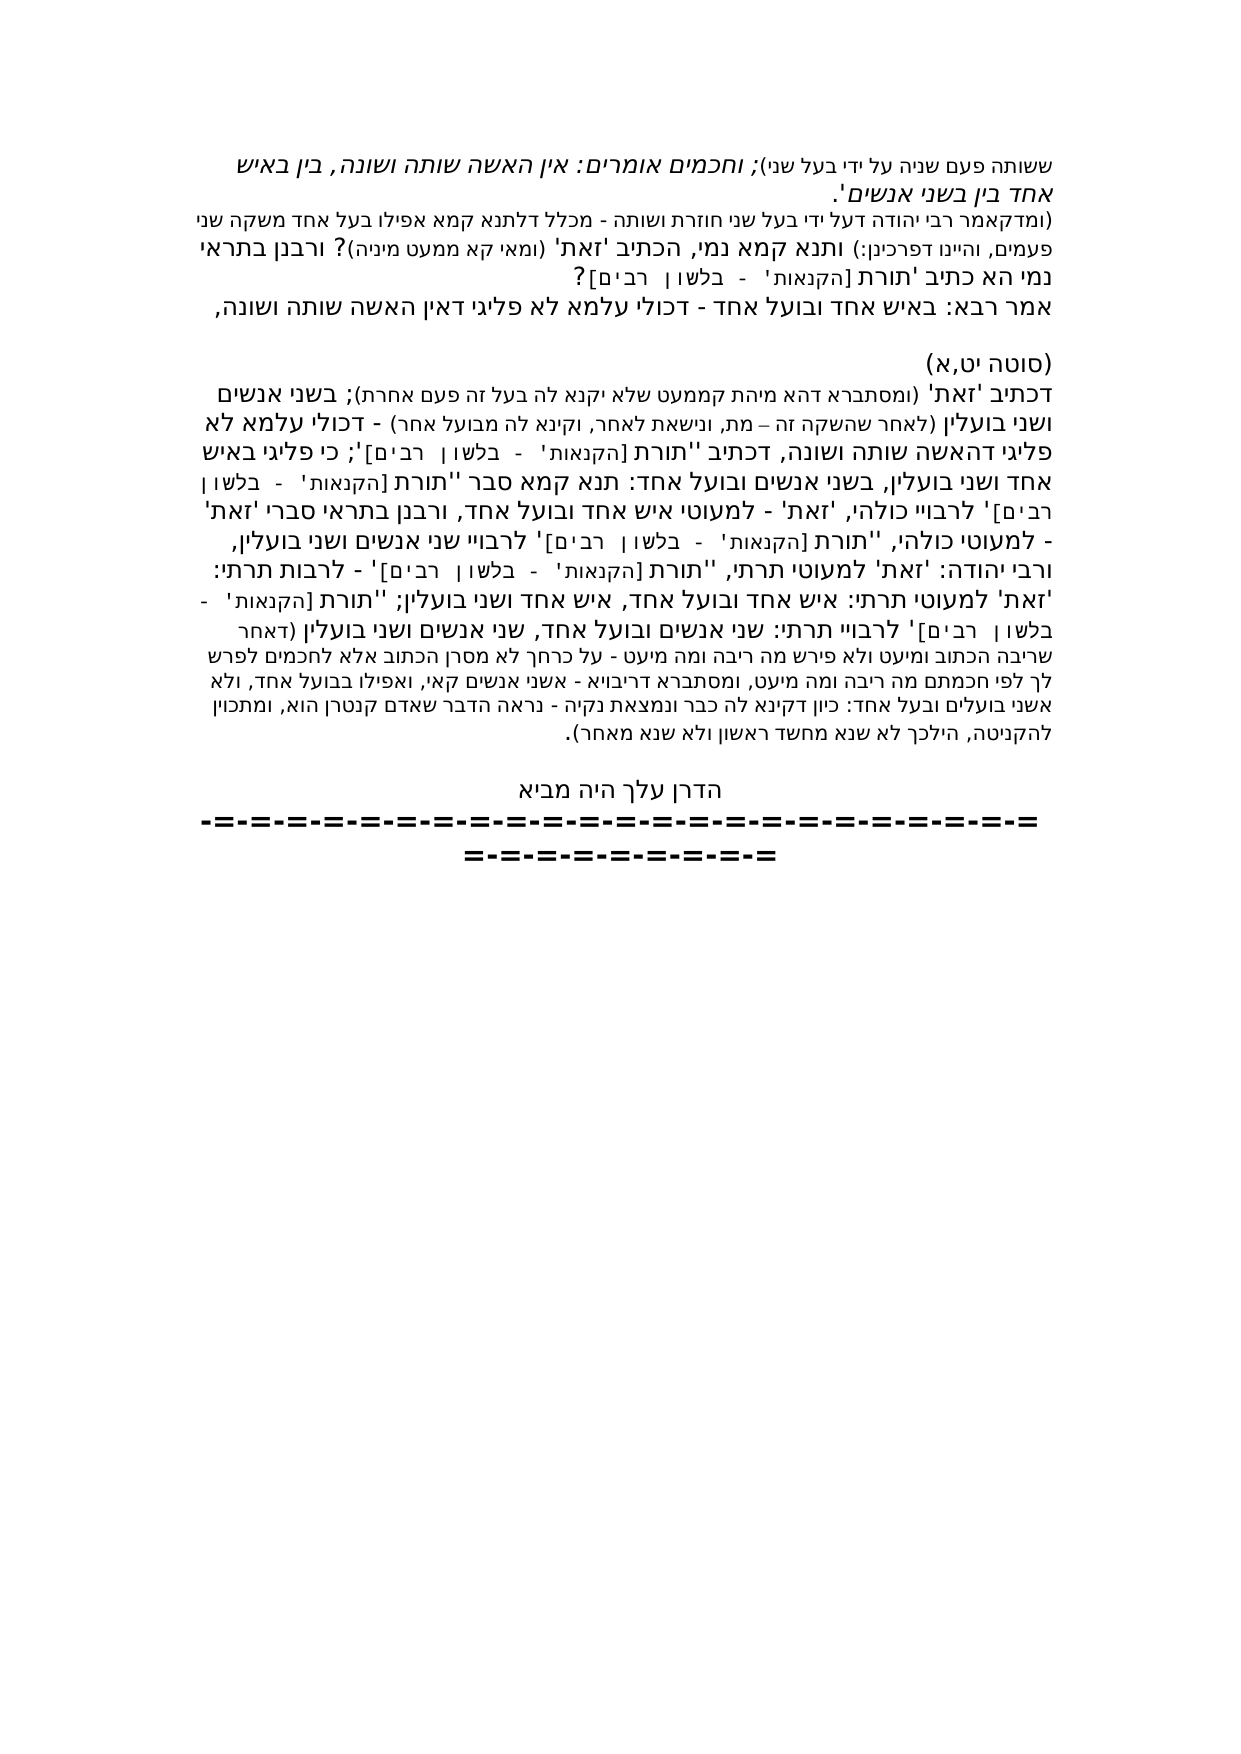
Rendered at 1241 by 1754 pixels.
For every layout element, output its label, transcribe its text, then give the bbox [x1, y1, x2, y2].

text הדרן עלך היה מביא [187, 775, 1053, 804]
text ששותה פעם שניה על ידי בעל שני); וחכמים אומרים: אין האשה שותה ושונה, בין באיש אחד בין בשני אנשים'. [187, 150, 1053, 208]
text (סוטה יט,א) [187, 349, 1053, 379]
text =-=-=-=-=-=-=-=-=-=-=-=-=-=-=-=-=-=-=-=-=-=-=-=-=-=-=-=-=-=-=-= [187, 804, 1053, 872]
text (ומדקאמר רבי יהודה דעל ידי בעל שני חוזרת ושותה - מכלל דלתנא קמא אפילו בעל אחד משקה שני פעמים, והיינו דפרכינן:) ותנא קמא נמי, הכתיב 'זאת' (ומאי קא ממעט מיניה)? ורבנן בתראי נמי הא כתיב 'תורת [הקנאות' - בלשון רבים]? [187, 208, 1053, 292]
text אמר רבא: באיש אחד ובועל אחד - דכולי עלמא לא פליגי דאין האשה שותה ושונה, [187, 292, 1053, 321]
text דכתיב 'זאת' (ומסתברא דהא מיהת קממעט שלא יקנא לה בעל זה פעם אחרת); בשני אנשים ושני בועלין (לאחר שהשקה זה – מת, ונישאת לאחר, וקינא לה מבועל אחר) - דכולי עלמא לא פליגי דהאשה שותה ושונה, דכתיב ''תורת [הקנאות' - בלשון רבים]'; כי פליגי באיש אחד ושני בועלין, בשני אנשים ובועל אחד: תנא קמא סבר ''תורת [הקנאות' - בלשון רבים]' לרבויי כולהי, 'זאת' - למעוטי איש אחד ובועל אחד, ורבנן בתראי סברי 'זאת' - למעוטי כולהי, ''תורת [הקנאות' - בלשון רבים]' לרבויי שני אנשים ושני בועלין, ורבי יהודה: 'זאת' למעוטי תרתי, ''תורת [הקנאות' - בלשון רבים]' - לרבות תרתי: 'זאת' למעוטי תרתי: איש אחד ובועל אחד, איש אחד ושני בועלין; ''תורת [הקנאות' - בלשון רבים]' לרבויי תרתי: שני אנשים ובועל אחד, שני אנשים ושני בועלין (דאחר שריבה הכתוב ומיעט ולא פירש מה ריבה ומה מיעט - על כרחך לא מסרן הכתוב אלא לחכמים לפרש לך לפי חכמתם מה ריבה ומה מיעט, ומסתברא דריבויא - אשני אנשים קאי, ואפילו בבועל אחד, ולא אשני בועלים ובעל אחד: כיון דקינא לה כבר ונמצאת נקיה - נראה הדבר שאדם קנטרן הוא, ומתכוין להקניטה, הילכך לא שנא מחשד ראשון ולא שנא מאחר). [187, 379, 1053, 747]
